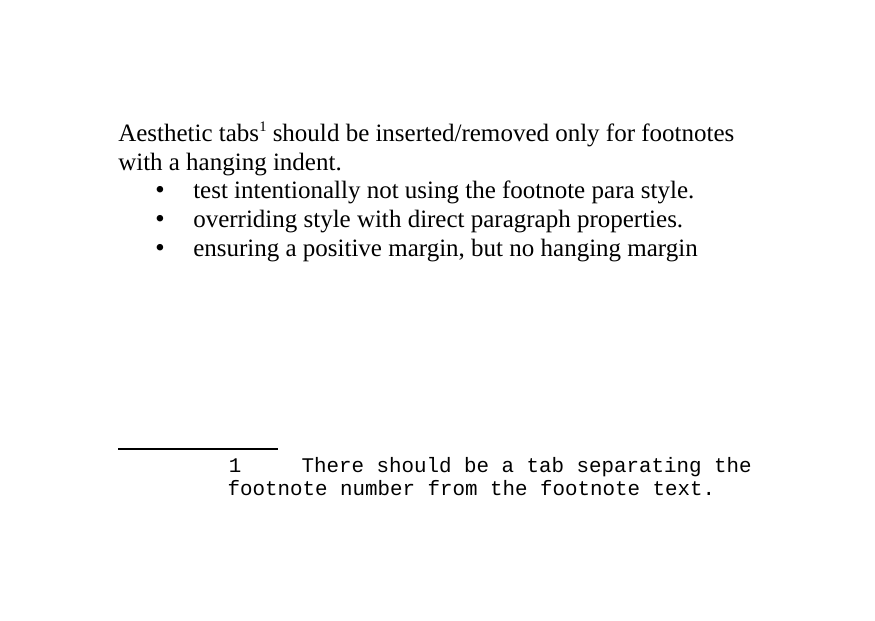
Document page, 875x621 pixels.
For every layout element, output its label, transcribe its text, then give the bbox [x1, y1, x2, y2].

list overriding style with direct paragraph properties. [156, 204, 756, 233]
list ensuring a positive margin, but no hanging margin [156, 233, 756, 262]
list test intentionally not using the footnote para style. [156, 176, 756, 204]
text Aesthetic tabs should be inserted/removed only for footnotes with a hanging indent. [118, 118, 756, 176]
text There should be a tab separating the footnote number from the footnote text. [227, 455, 756, 502]
